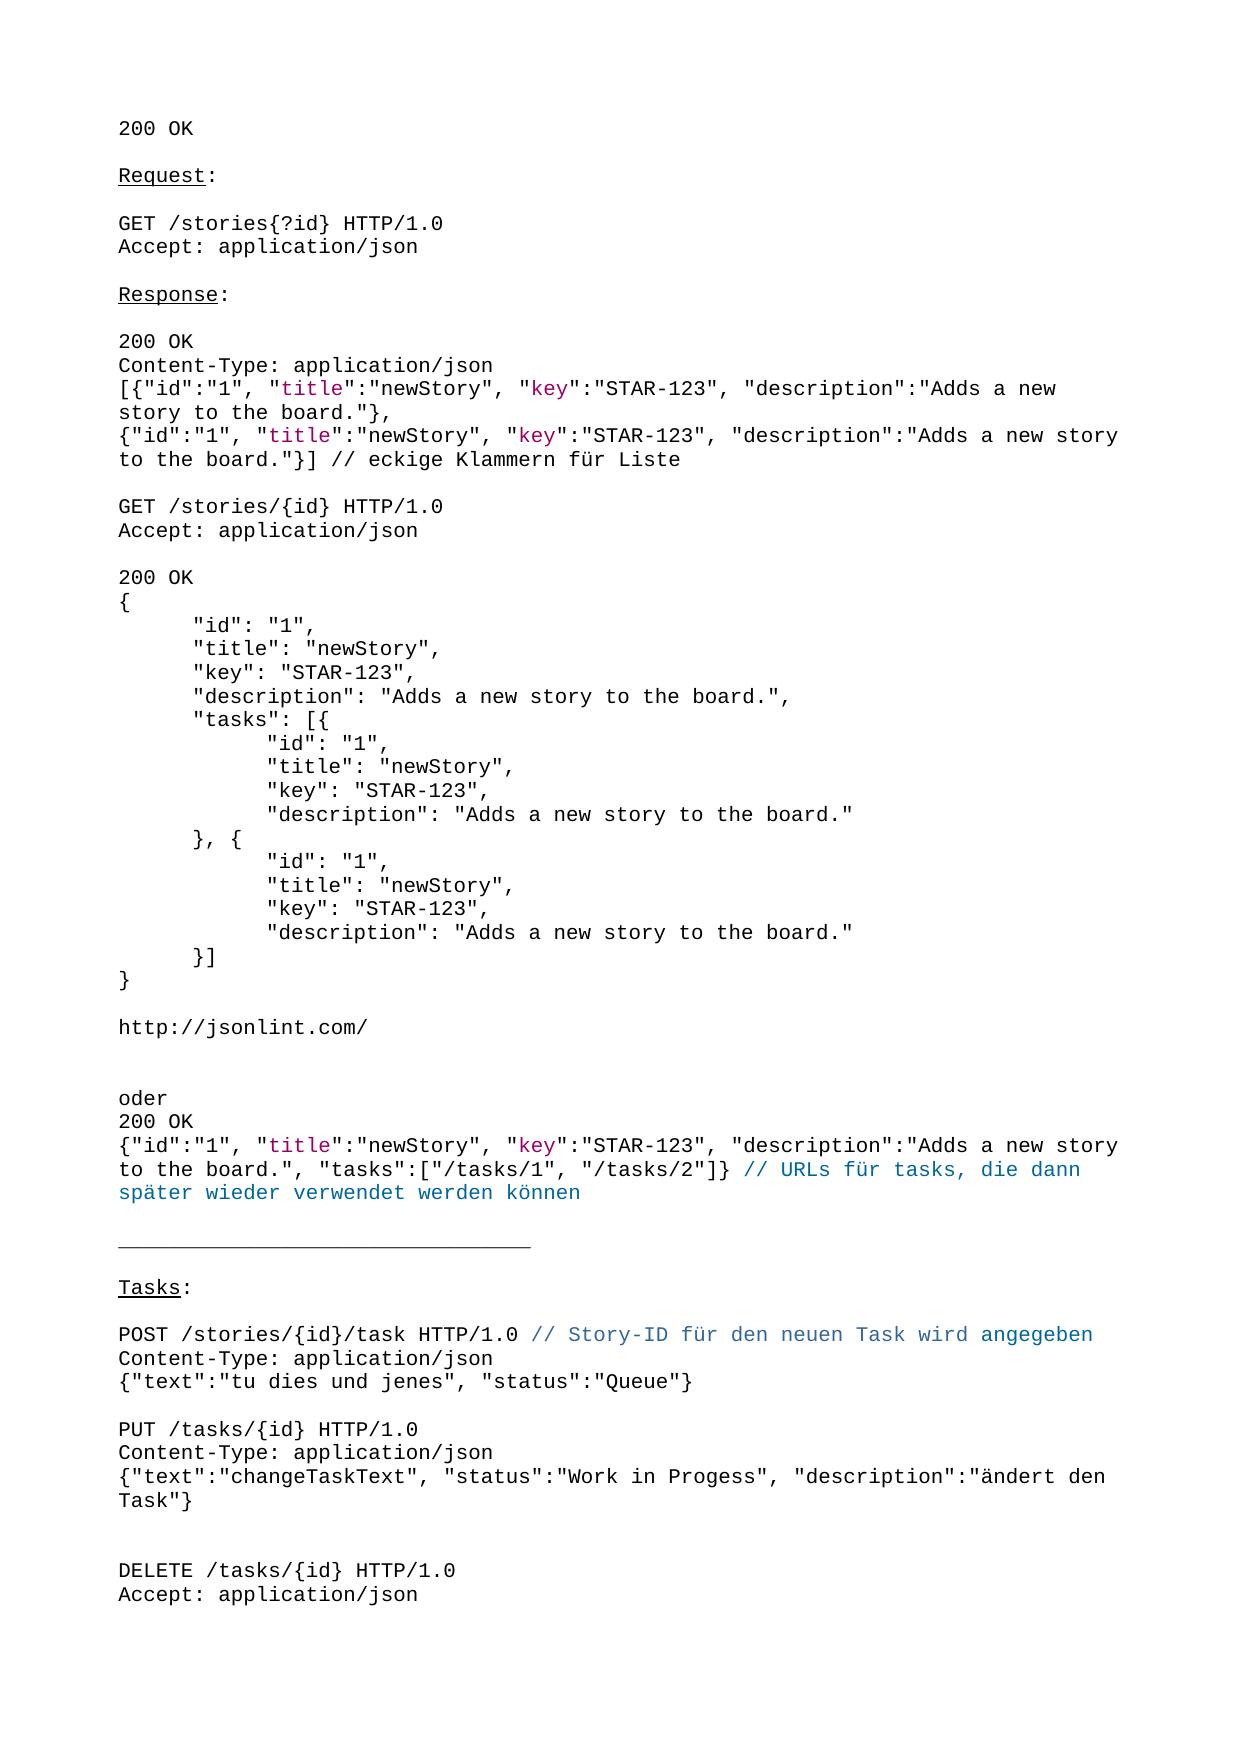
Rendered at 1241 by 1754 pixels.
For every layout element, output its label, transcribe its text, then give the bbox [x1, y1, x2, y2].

text Content-Type: application/json [118, 1348, 1122, 1371]
text Tasks: [118, 1277, 1122, 1300]
text [{"id":"1", "title":"newStory", "key":"STAR-123", "description":"Adds a new story to the board."}, [118, 378, 1122, 426]
text DELETE /tasks/{id} HTTP/1.0 [118, 1561, 1122, 1584]
text Accept: application/json [118, 520, 1122, 544]
text Accept: application/json [118, 236, 1122, 260]
text "title": "newStory", [118, 757, 1122, 780]
text "id": "1", [118, 851, 1122, 875]
text POST /stories/{id}/task HTTP/1.0 // Story-ID für den neuen Task wird angegeben [118, 1324, 1122, 1348]
text GET /stories/{id} HTTP/1.0 [118, 496, 1122, 520]
text oder [118, 1088, 1122, 1111]
text "key": "STAR-123", [118, 898, 1122, 922]
text {"id":"1", "title":"newStory", "key":"STAR-123", "description":"Adds a new story to the board.", "tasks":["/tasks/1", "/tasks/2"]} // URLs für tasks, die dann später wieder verwendet werden können [118, 1135, 1122, 1206]
text "description": "Adds a new story to the board." [118, 804, 1122, 827]
text Content-Type: application/json [118, 354, 1122, 378]
text Response: [118, 284, 1122, 307]
text Accept: application/json [118, 1584, 1122, 1608]
text _________________________________ [118, 1229, 1122, 1253]
text "description": "Adds a new story to the board." [118, 922, 1122, 946]
text "key": "STAR-123", [118, 780, 1122, 804]
text "id": "1", [118, 733, 1122, 757]
text "tasks": [{ [118, 709, 1122, 733]
text {"text":"changeTaskText", "status":"Work in Progess", "description":"ändert den Task"} [118, 1466, 1122, 1513]
text 200 OK [118, 331, 1122, 354]
text }] [118, 946, 1122, 969]
text {"id":"1", "title":"newStory", "key":"STAR-123", "description":"Adds a new story to the board."}] // eckige Klammern für Liste [118, 426, 1122, 473]
text {"text":"tu dies und jenes", "status":"Queue"} [118, 1371, 1122, 1395]
text 200 OK [118, 118, 1122, 142]
text GET /stories{?id} HTTP/1.0 [118, 213, 1122, 236]
text PUT /tasks/{id} HTTP/1.0 [118, 1419, 1122, 1442]
text "key": "STAR-123", [118, 662, 1122, 686]
text Content-Type: application/json [118, 1442, 1122, 1466]
text "description": "Adds a new story to the board.", [118, 686, 1122, 709]
text http://jsonlint.com/ [118, 1017, 1122, 1040]
text Request: [118, 165, 1122, 189]
text { [118, 591, 1122, 615]
text }, { [118, 827, 1122, 851]
text 200 OK [118, 567, 1122, 591]
text "id": "1", [118, 615, 1122, 638]
text 200 OK [118, 1111, 1122, 1135]
text "title": "newStory", [118, 875, 1122, 898]
text "title": "newStory", [118, 638, 1122, 662]
text } [118, 969, 1122, 993]
